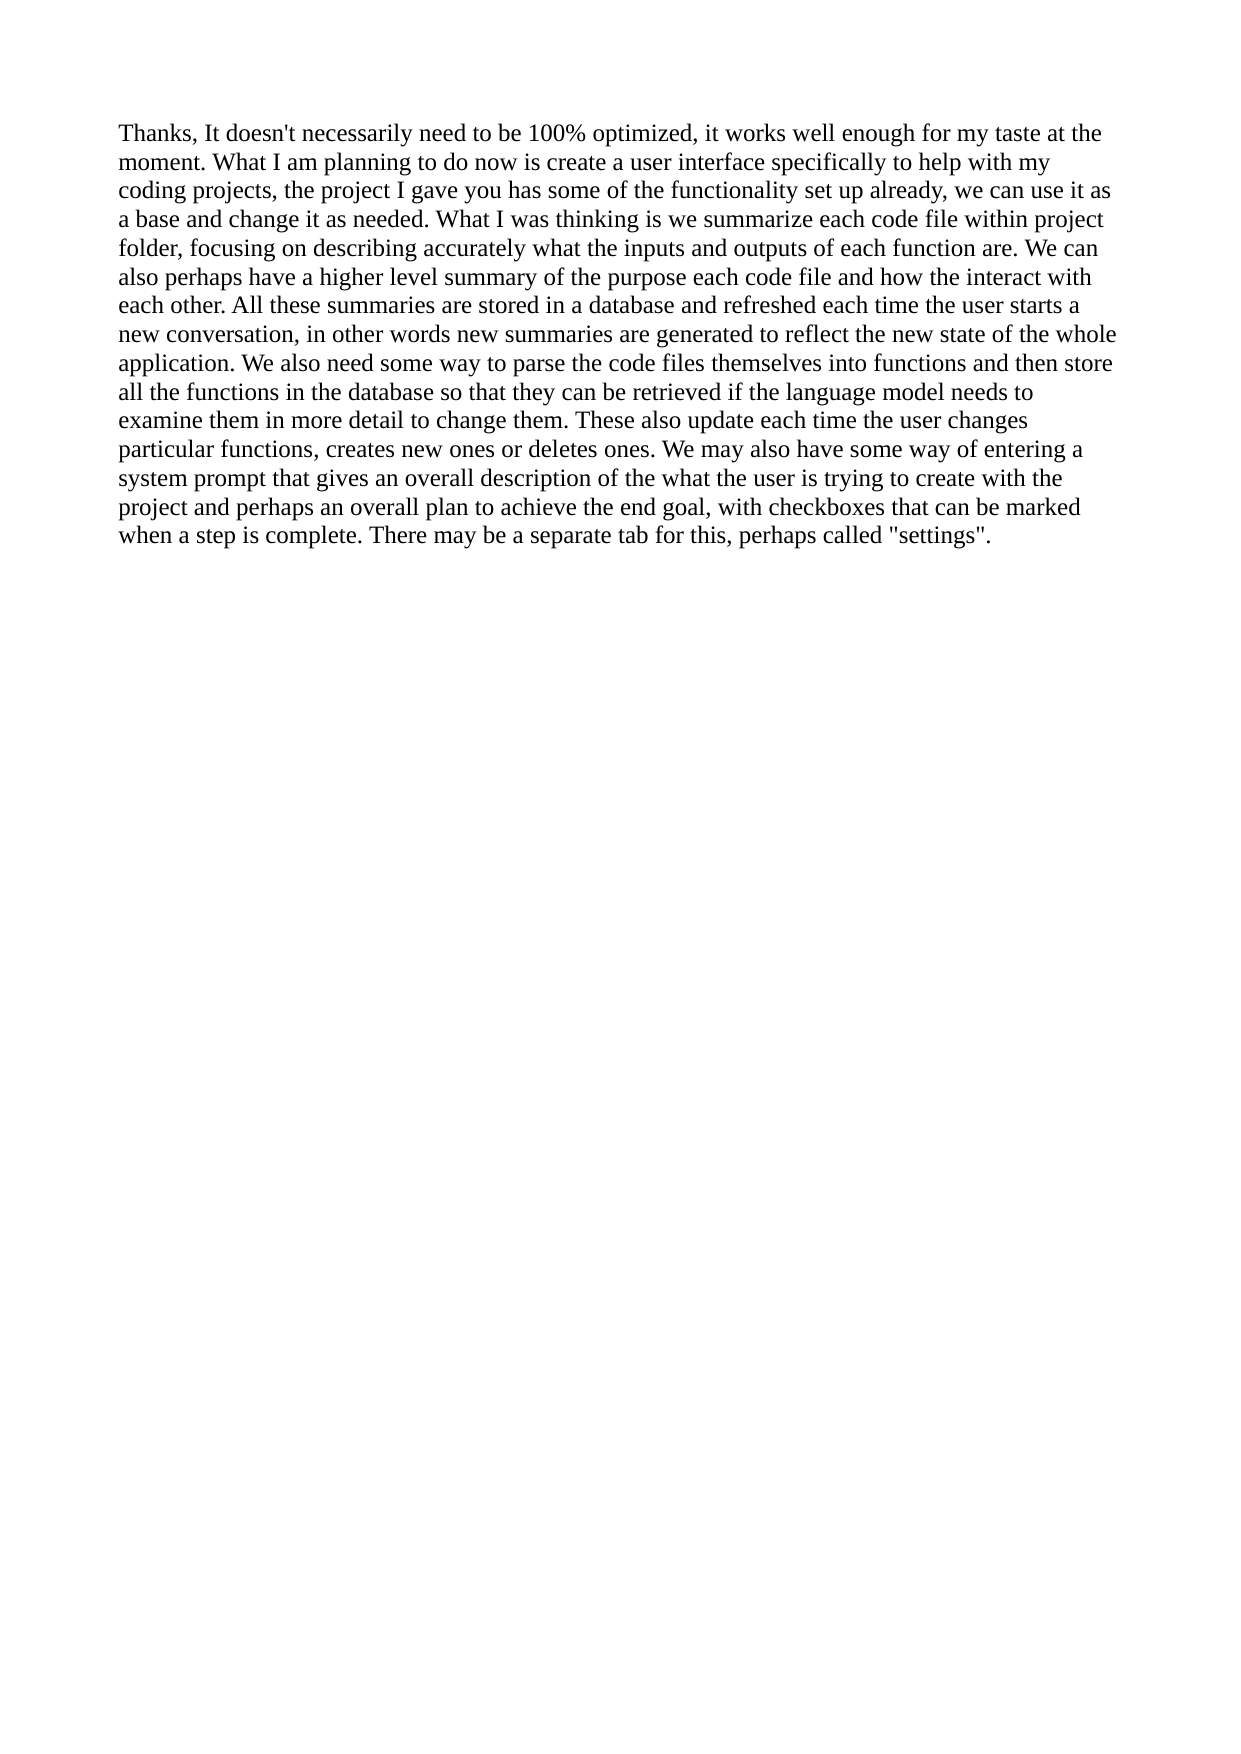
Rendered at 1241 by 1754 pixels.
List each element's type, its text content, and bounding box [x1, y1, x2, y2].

text Thanks, It doesn't necessarily need to be 100% optimized, it works well enough for my taste at the moment. What I am planning to do now is create a user interface specifically to help with my coding projects, the project I gave you has some of the functionality set up already, we can use it as a base and change it as needed. What I was thinking is we summarize each code file within project folder, focusing on describing accurately what the inputs and outputs of each function are. We can also perhaps have a higher level summary of the purpose each code file and how the interact with each other. All these summaries are stored in a database and refreshed each time the user starts a new conversation, in other words new summaries are generated to reflect the new state of the whole application. We also need some way to parse the code files themselves into functions and then store all the functions in the database so that they can be retrieved if the language model needs to examine them in more detail to change them. These also update each time the user changes particular functions, creates new ones or deletes ones. We may also have some way of entering a system prompt that gives an overall description of the what the user is trying to create with the project and perhaps an overall plan to achieve the end goal, with checkboxes that can be marked when a step is complete. There may be a separate tab for this, perhaps called "settings". [118, 118, 1122, 549]
